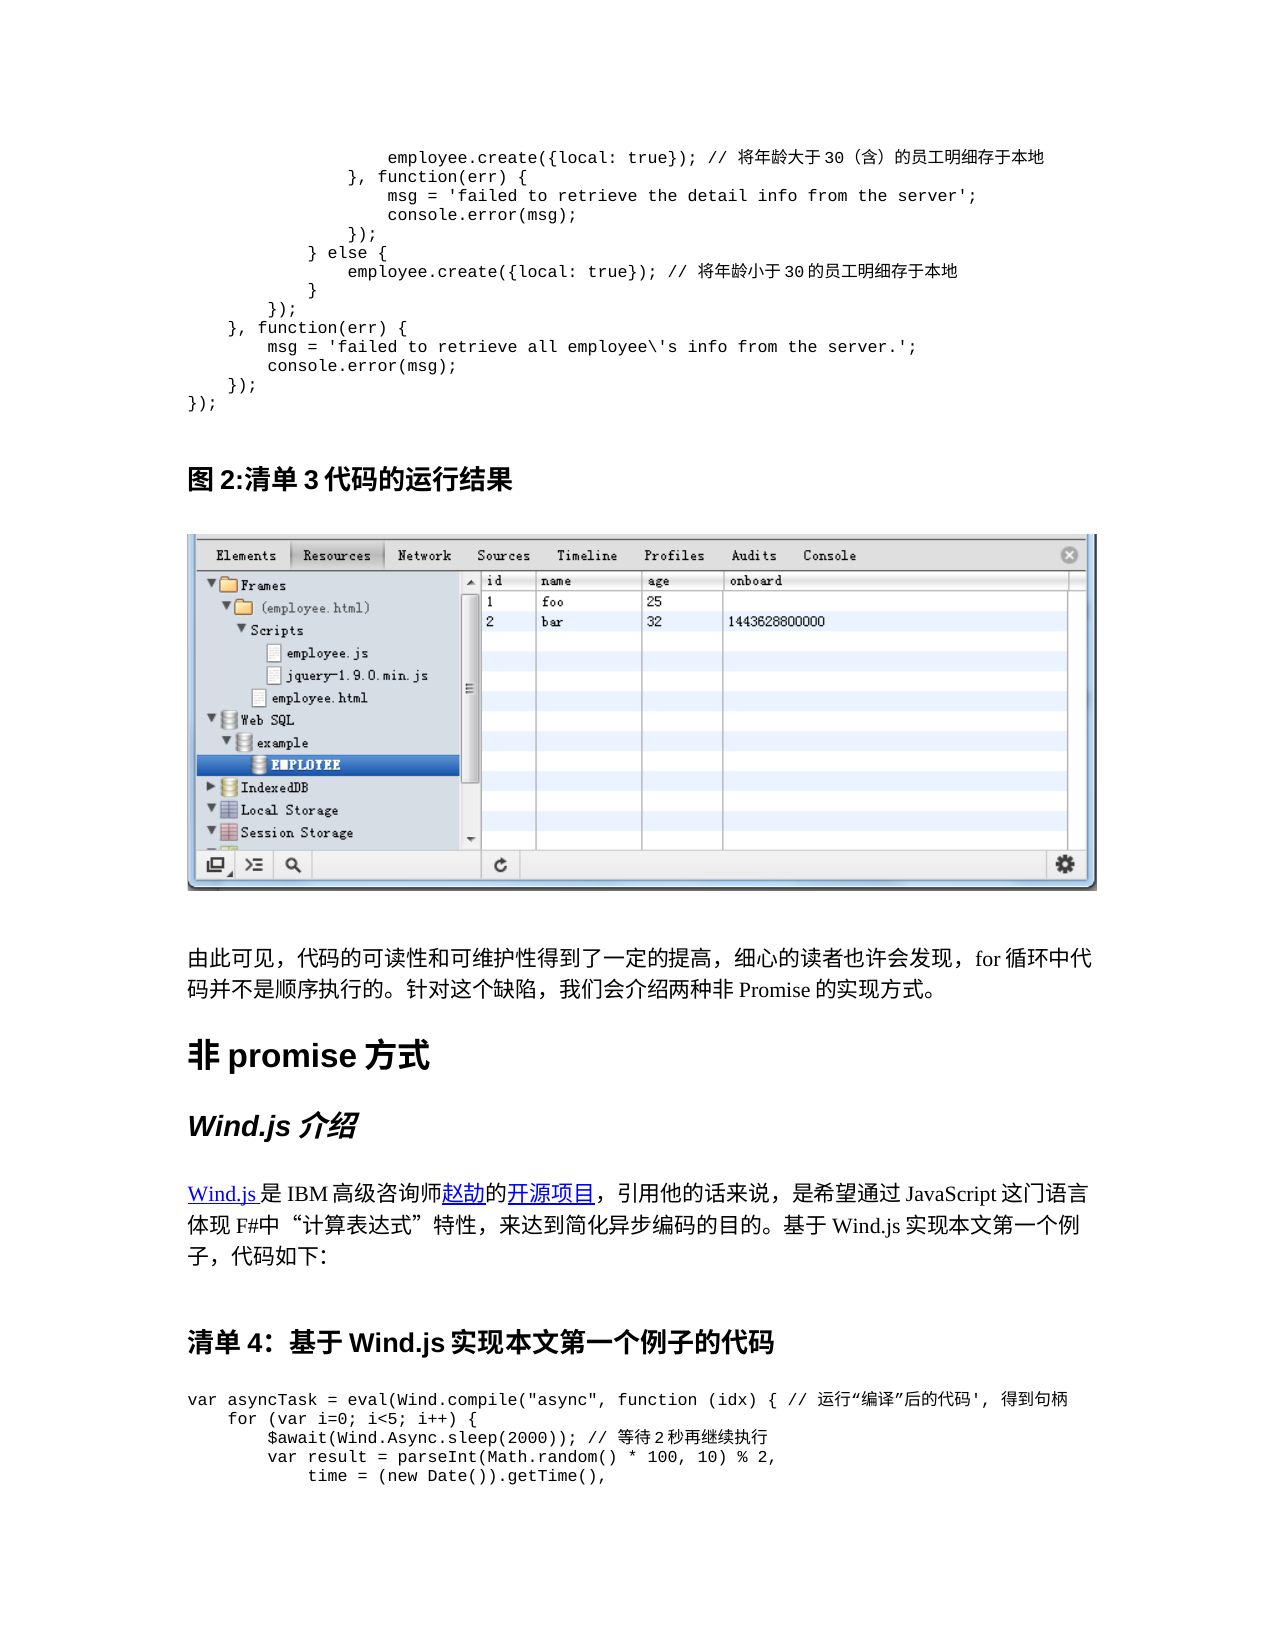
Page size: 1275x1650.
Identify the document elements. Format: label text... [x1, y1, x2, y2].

text for (var i=0; i<5; i++) { [187, 1411, 1097, 1430]
subtitle Wind.js介绍 [187, 1102, 1097, 1144]
text $await(Wind.Async.sleep(2000)); // 等待2秒再继续执行 [187, 1430, 1097, 1448]
text }); [187, 301, 1097, 320]
text msg = 'failed to retrieve all employee\'s info from the server.'; [187, 338, 1097, 357]
text console.error(msg); [187, 207, 1097, 225]
subtitle 清单4：基于Wind.js实现本文第一个例子的代码 [187, 1321, 1097, 1361]
text var result = parseInt(Math.random() * 100, 10) % 2, [187, 1448, 1097, 1467]
text }, function(err) { [187, 320, 1097, 338]
text 由此可见，代码的可读性和可维护性得到了一定的提高，细心的读者也许会发现，for循环中代码并不是顺序执行的。针对这个缺陷，我们会介绍两种非Promise的实现方式。 [187, 941, 1097, 1004]
text msg = 'failed to retrieve the detail info from the server'; [187, 188, 1097, 207]
text }); [187, 376, 1097, 395]
subtitle 图2:清单3代码的运行结果 [187, 458, 1097, 528]
subtitle 非promise方式 [187, 1029, 1097, 1077]
text }); [187, 395, 1097, 414]
text }, function(err) { [187, 169, 1097, 188]
text employee.create({local: true}); // 将年龄小于30的员工明细存于本地 [187, 263, 1097, 282]
text }); [187, 225, 1097, 244]
picture [187, 534, 1097, 891]
text time = (new Date()).getTime(), [187, 1467, 1097, 1486]
text } else { [187, 244, 1097, 263]
text employee.create({local: true}); // 将年龄大于30（含）的员工明细存于本地 [187, 150, 1097, 169]
text } [187, 282, 1097, 301]
text console.error(msg); [187, 357, 1097, 376]
text var asyncTask = eval(Wind.compile("async", function (idx) { // 运行“编译”后的代码', 得到句柄 [187, 1392, 1097, 1411]
text Wind.js是IBM高级咨询师赵劼的开源项目，引用他的话来说，是希望通过JavaScript这门语言体现F#中“计算表达式”特性，来达到简化异步编码的目的。基于Wind.js实现本文第一个例子，代码如下： [187, 1176, 1097, 1271]
